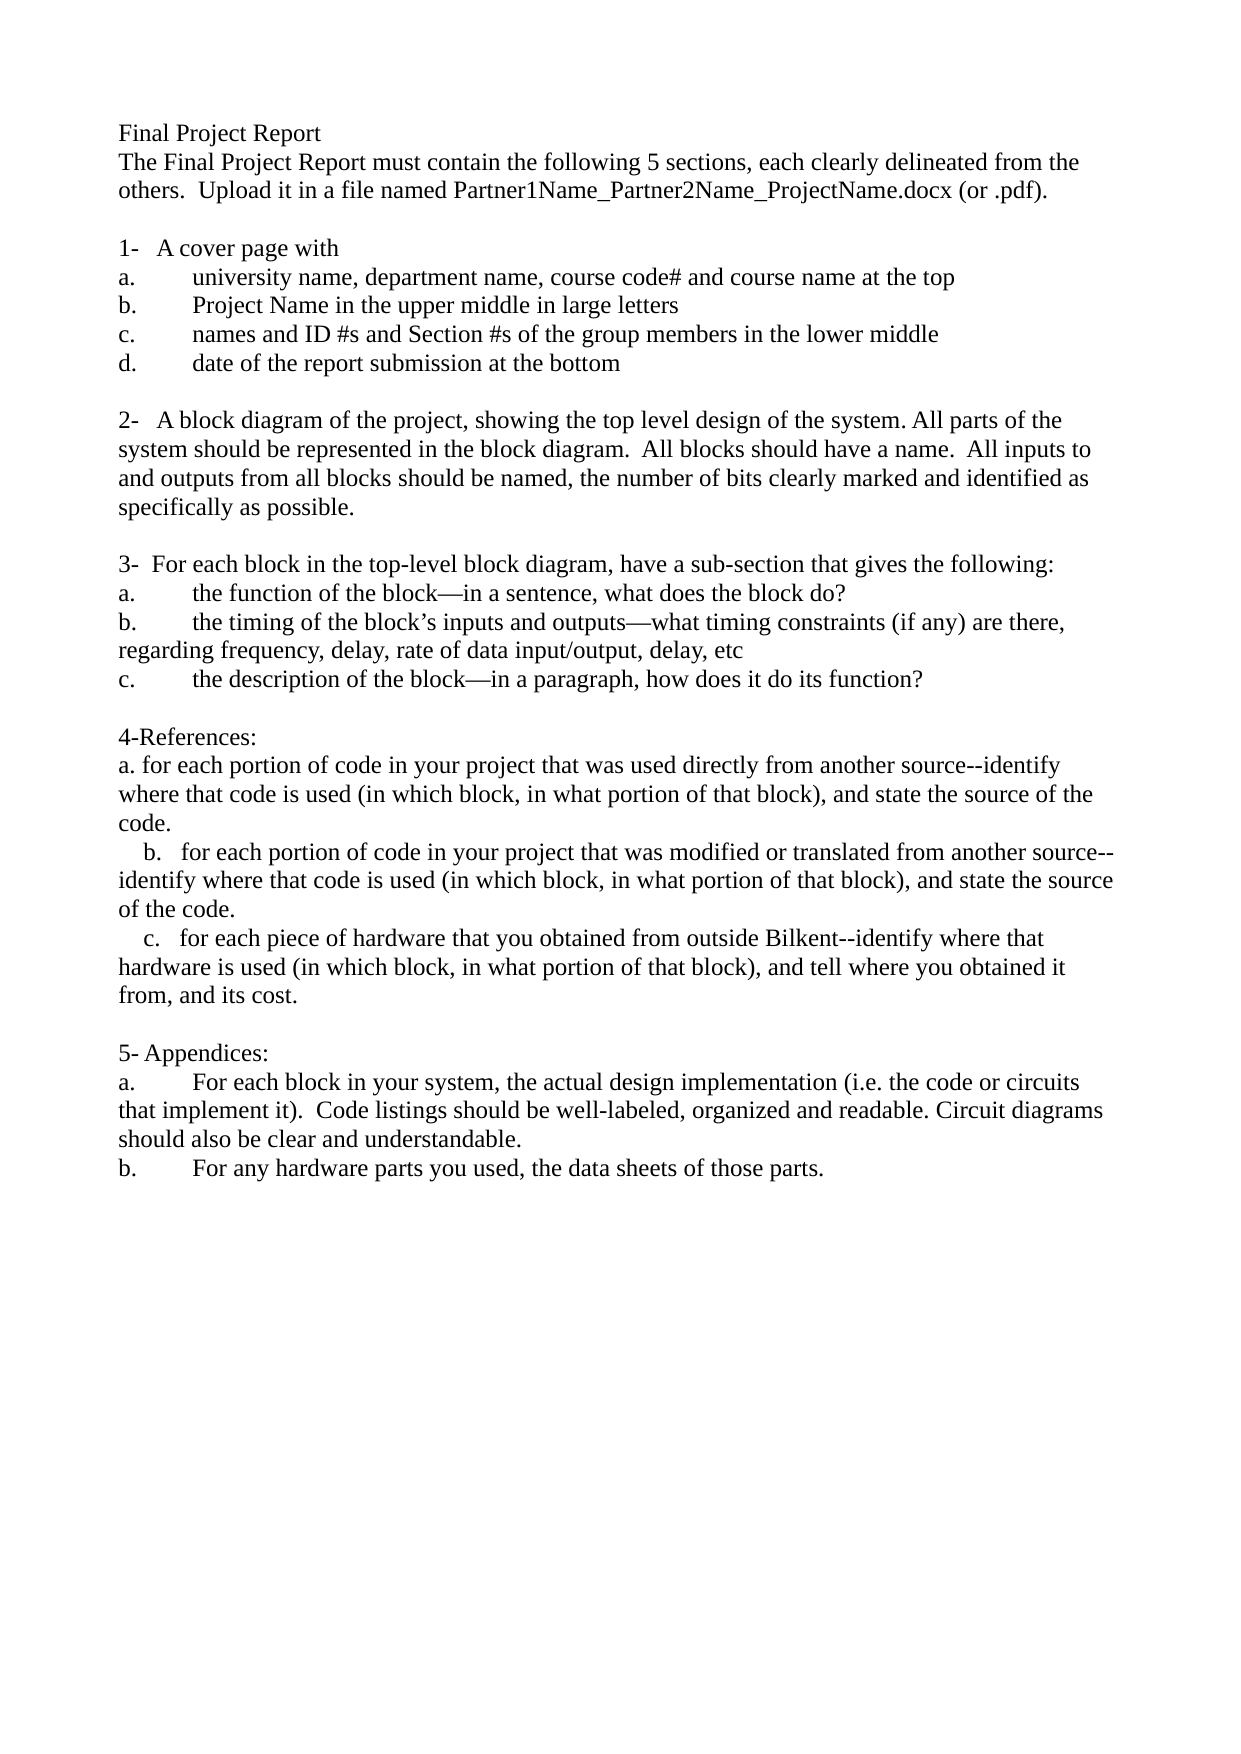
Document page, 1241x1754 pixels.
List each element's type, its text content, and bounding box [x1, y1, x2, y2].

text Final Project Report The Final Project Report must contain the following 5 sections, each clearly delineated from the others. Upload it in a file named Partner1Name_Partner2Name_ProjectName.docx (or .pdf). 1- A cover page with a. university name, department name, course code# and course name at the top b. Project Name in the upper middle in large letters c. names and ID #s and Section #s of the group members in the lower middle d. date of the report submission at the bottom 2- A block diagram of the project, showing the top level design of the system. All parts of the system should be represented in the block diagram. All blocks should have a name. All inputs to and outputs from all blocks should be named, the number of bits clearly marked and identified as specifically as possible. 3- For each block in the top-level block diagram, have a sub-section that gives the following: a. the function of the block—in a sentence, what does the block do? b. the timing of the block’s inputs and outputs—what timing constraints (if any) are there, regarding frequency, delay, rate of data input/output, delay, etc c. the description of the block—in a paragraph, how does it do its function? 4-References: a. for each portion of code in your project that was used directly from another source--identify where that code is used (in which block, in what portion of that block), and state the source of the code. b. for each portion of code in your project that was modified or translated from another source--identify where that code is used (in which block, in what portion of that block), and state the source of the code. c. for each piece of hardware that you obtained from outside Bilkent--identify where that hardware is used (in which block, in what portion of that block), and tell where you obtained it from, and its cost. 5- Appendices: a. For each block in your system, the actual design implementation (i.e. the code or circuits that implement it). Code listings should be well-labeled, organized and readable. Circuit diagrams should also be clear and understandable. b. For any hardware parts you used, the data sheets of those parts. [118, 118, 1122, 1182]
